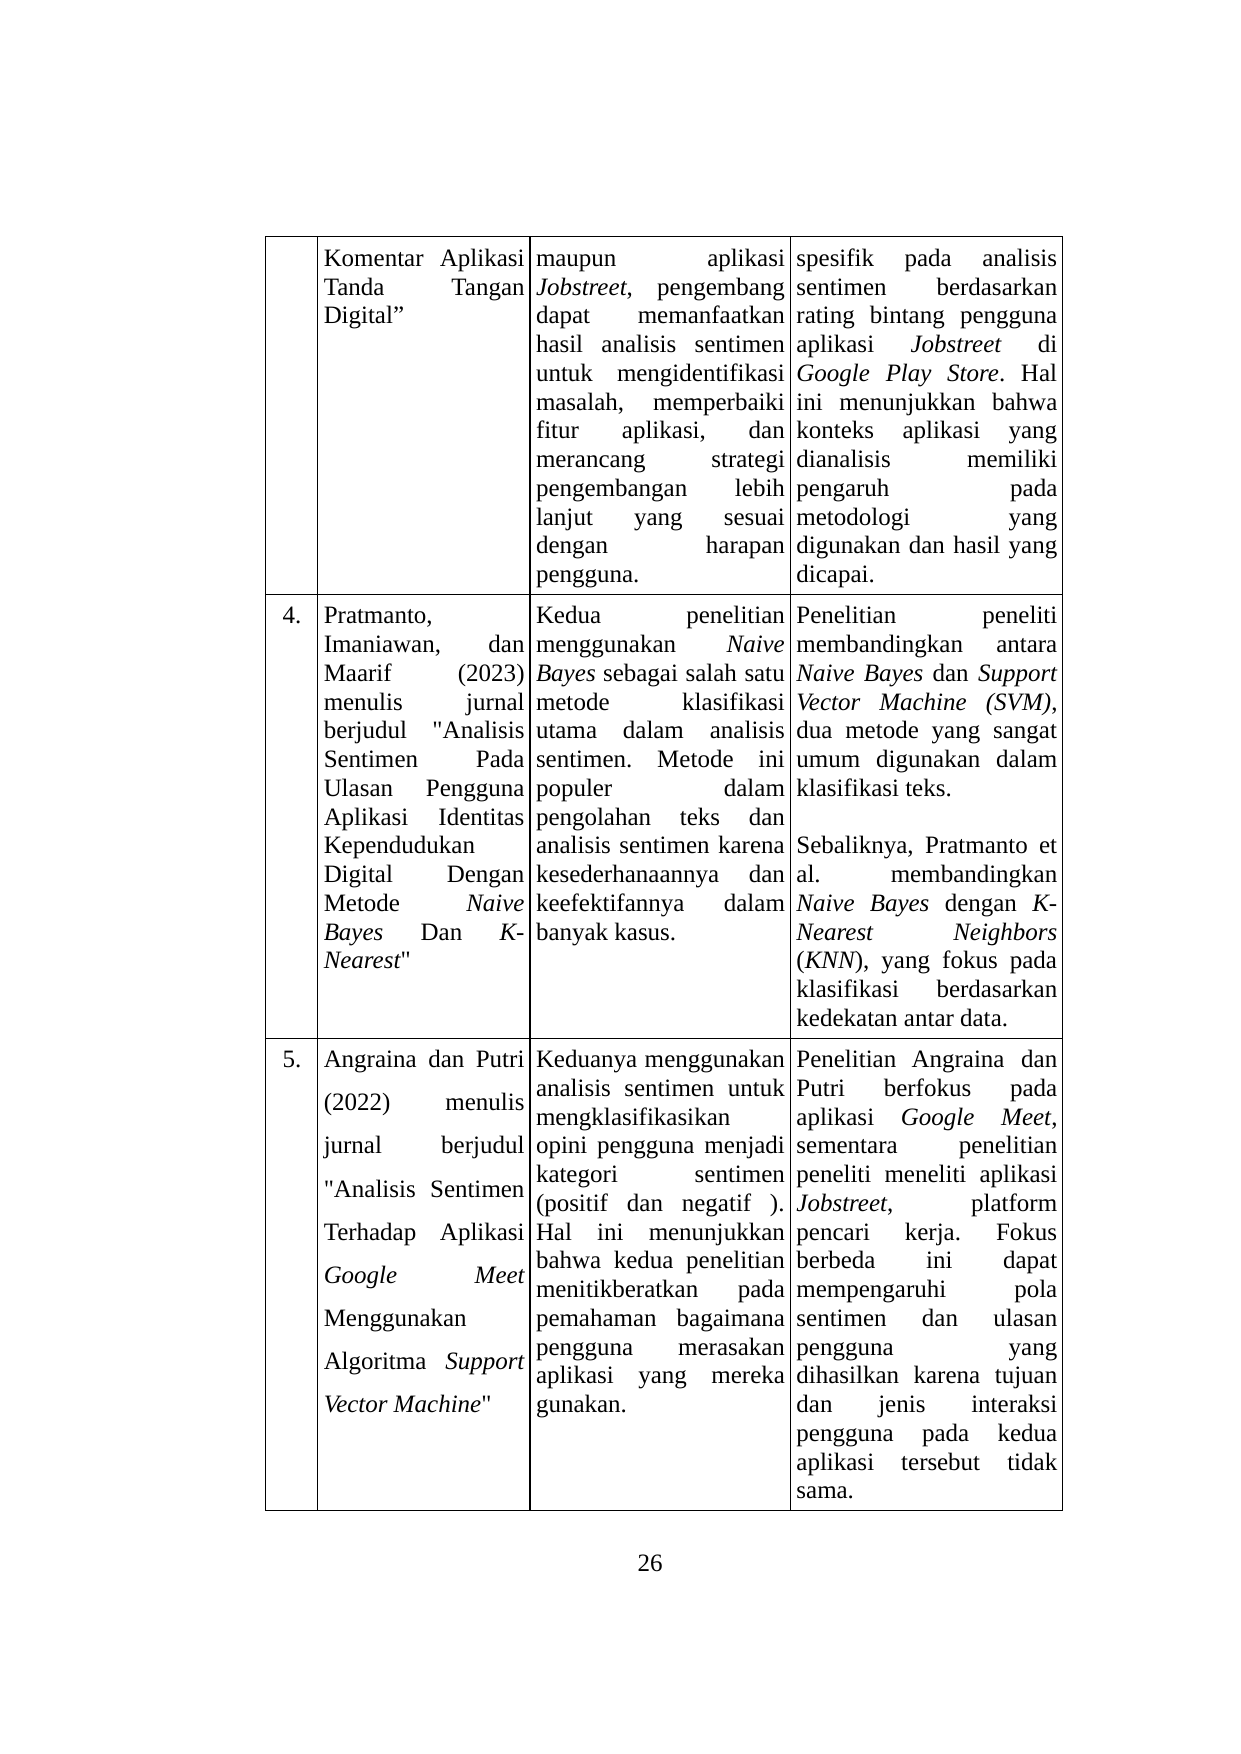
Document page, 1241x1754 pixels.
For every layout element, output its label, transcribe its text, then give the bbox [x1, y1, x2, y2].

table_cell Penelitian Angraina dan Putri berfokus pada aplikasi Google Meet, sementara penelitian peneliti meneliti aplikasi Jobstreet, platform pencari kerja. Fokus berbeda ini dapat mempengaruhi pola sentimen dan ulasan pengguna yang dihasilkan karena tujuan dan jenis interaksi pengguna pada kedua aplikasi tersebut tidak sama. [791, 1039, 1062, 1510]
table_cell 4. [266, 595, 317, 1037]
table_cell Komentar Aplikasi Tanda Tangan Digital” [318, 237, 529, 594]
table_cell Angraina dan Putri (2022) menulis jurnal berjudul "Analisis Sentimen Terhadap Aplikasi Google Meet Menggunakan Algoritma Support Vector Machine" [318, 1039, 529, 1510]
table_cell maupun aplikasi Jobstreet, pengembang dapat memanfaatkan hasil analisis sentimen untuk mengidentifikasi masalah, memperbaiki fitur aplikasi, dan merancang strategi pengembangan lebih lanjut yang sesuai dengan harapan pengguna. [531, 237, 790, 594]
table_cell Kedua penelitian menggunakan Naive Bayes sebagai salah satu metode klasifikasi utama dalam analisis sentimen. Metode ini populer dalam pengolahan teks dan analisis sentimen karena kesederhanaannya dan keefektifannya dalam banyak kasus. [531, 595, 790, 1037]
table_cell Pratmanto, Imaniawan, dan Maarif (2023⁠) menulis jurnal berjudul "Analisis Sentimen Pada Ulasan Pengguna Aplikasi Identitas Kependudukan Digital Dengan Metode Naive Bayes Dan K-Nearest" [318, 595, 529, 1037]
table_cell Penelitian peneliti membandingkan antara Naive Bayes dan Support Vector Machine (SVM), dua metode yang sangat umum digunakan dalam klasifikasi teks. Sebaliknya, Pratmanto et al. membandingkan Naive Bayes dengan K-Nearest Neighbors (KNN), yang fokus pada klasifikasi berdasarkan kedekatan antar data. [791, 595, 1062, 1037]
table_cell 5. [266, 1039, 317, 1510]
table_cell [266, 237, 317, 594]
table_cell spesifik pada analisis sentimen berdasarkan rating bintang pengguna aplikasi Jobstreet di Google Play Store. Hal ini menunjukkan bahwa konteks aplikasi yang dianalisis memiliki pengaruh pada metodologi yang digunakan dan hasil yang dicapai. [791, 237, 1062, 594]
table_cell Keduanya menggunakan analisis sentimen untuk mengklasifikasikan opini pengguna menjadi kategori sentimen (positif dan negatif ). Hal ini menunjukkan bahwa kedua penelitian menitikberatkan pada pemahaman bagaimana pengguna merasakan aplikasi yang mereka gunakan. [531, 1039, 790, 1510]
